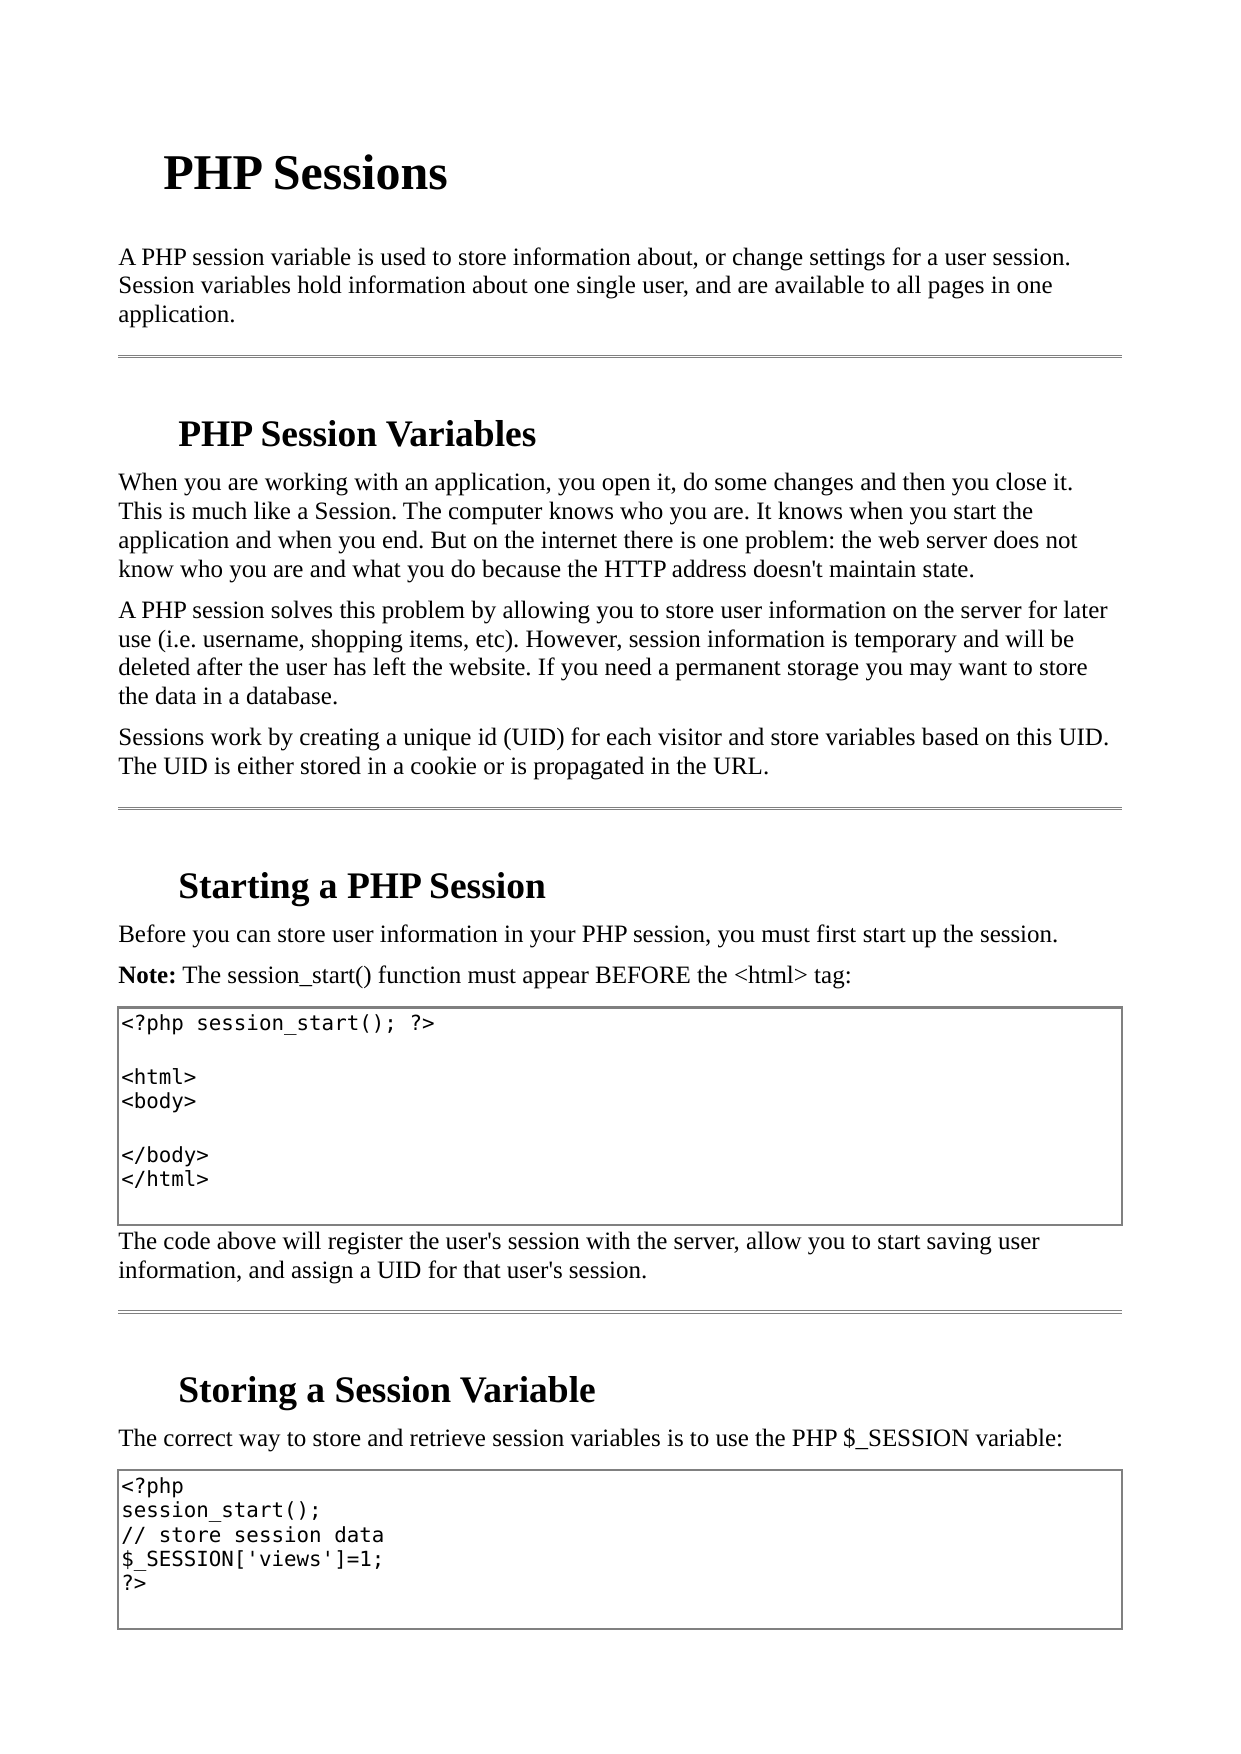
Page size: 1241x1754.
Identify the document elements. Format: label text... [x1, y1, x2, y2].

text Sessions work by creating a unique id (UID) for each visitor and store variables based on this UID. The UID is either stored in a cookie or is propagated in the URL. [118, 722, 1122, 780]
subtitle PHP Session Variables [118, 412, 1122, 455]
table_header <?php session_start(); ?> <html> <body> </body> </html> [119, 1009, 1121, 1224]
subtitle Storing a Session Variable [118, 1367, 1122, 1411]
text A PHP session solves this problem by allowing you to store user information on the server for later use (i.e. username, shopping items, etc). However, session information is temporary and will be deleted after the user has left the website. If you need a permanent storage you may want to store the data in a database. [118, 595, 1122, 710]
text The correct way to store and retrieve session variables is to use the PHP $_SESSION variable: [118, 1423, 1122, 1452]
subtitle PHP Sessions [118, 143, 1122, 201]
text A PHP session variable is used to store information about, or change settings for a user session. Session variables hold information about one single user, and are available to all pages in one application. [118, 242, 1122, 328]
subtitle Starting a PHP Session [118, 863, 1122, 907]
text When you are working with an application, you open it, do some changes and then you close it. This is much like a Session. The computer knows who you are. It knows when you start the application and when you end. But on the internet there is one problem: the web server does not know who you are and what you do because the HTTP address doesn't maintain state. [118, 467, 1122, 582]
text The code above will register the user's session with the server, allow you to start saving user information, and assign a UID for that user's session. [118, 1226, 1122, 1284]
text Note: The session_start() function must appear BEFORE the <html> tag: [118, 960, 1122, 989]
table_header <?php session_start(); // store session data $_SESSION['views']=1; ?> [119, 1471, 1121, 1628]
text Before you can store user information in your PHP session, you must first start up the session. [118, 919, 1122, 948]
